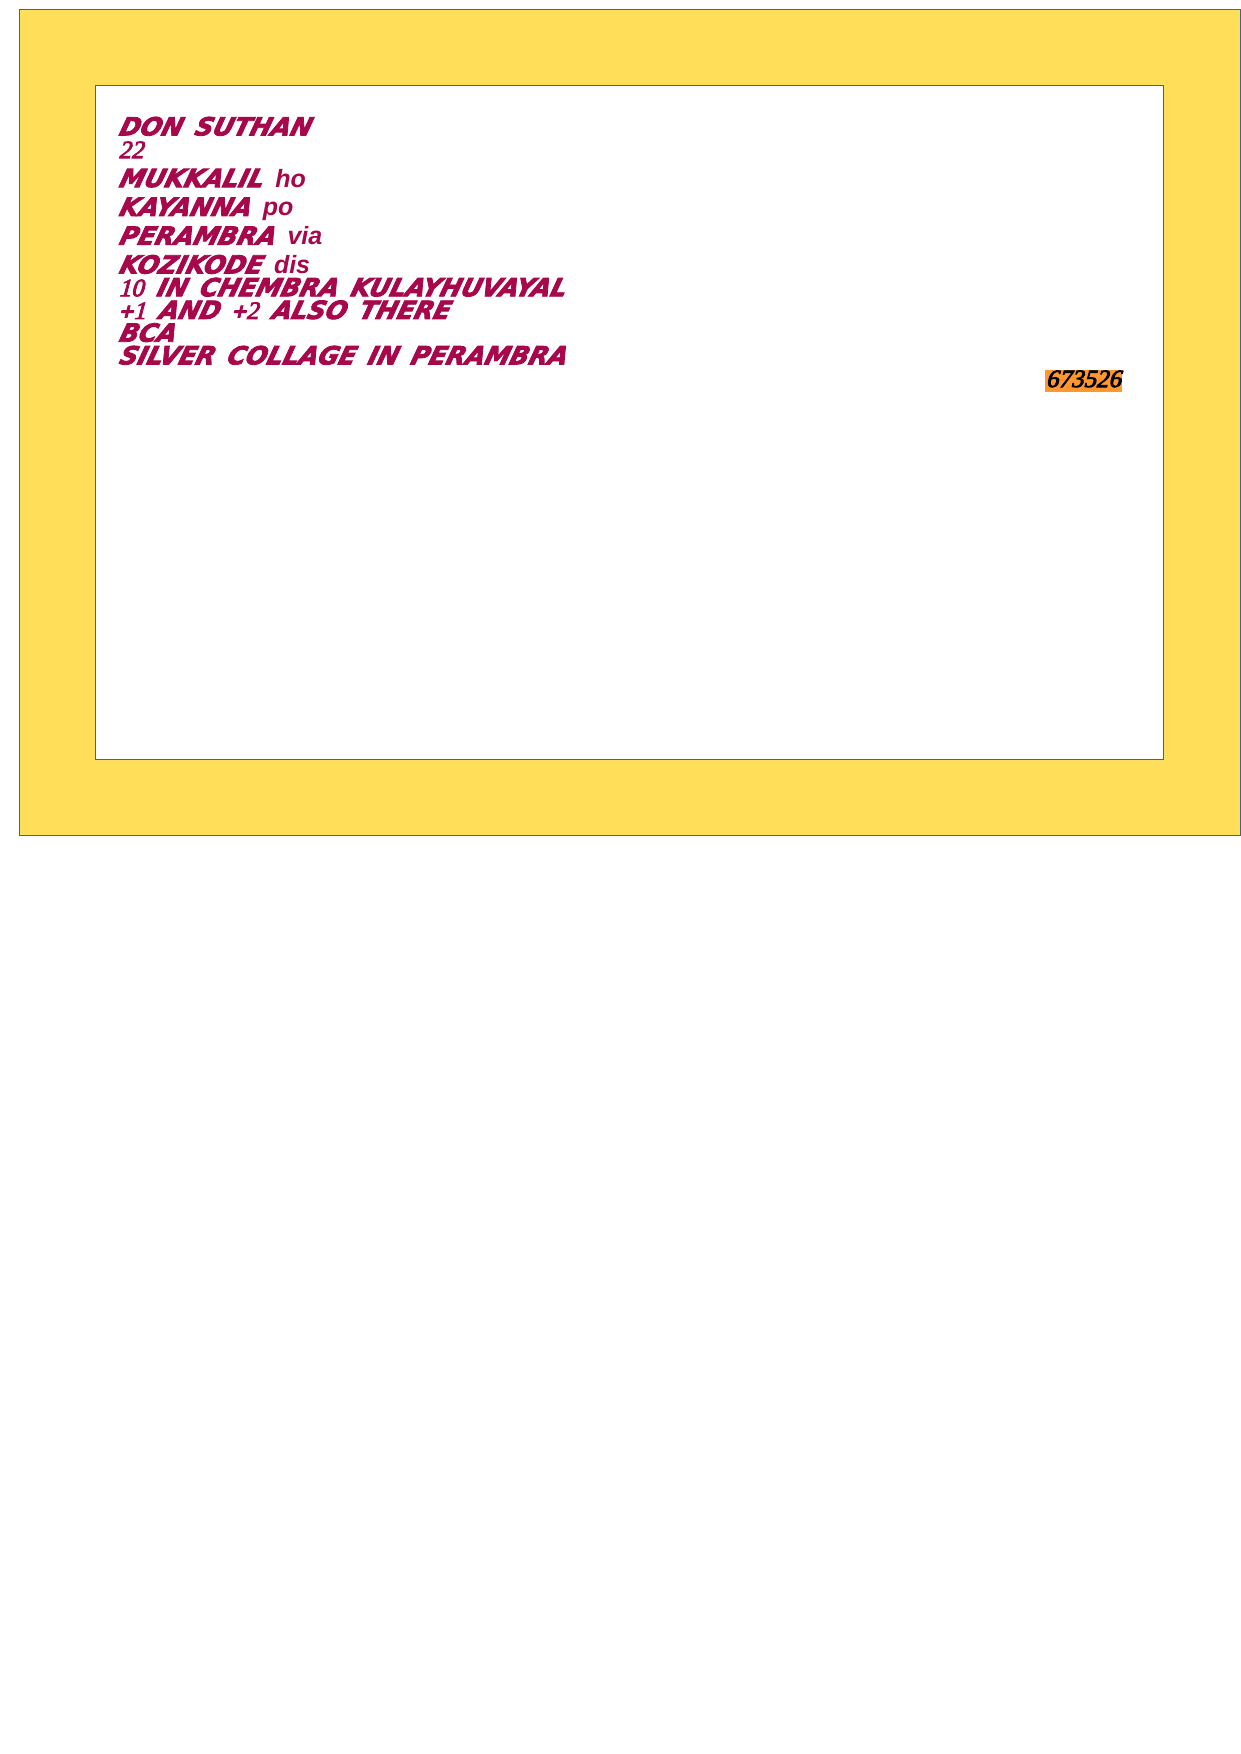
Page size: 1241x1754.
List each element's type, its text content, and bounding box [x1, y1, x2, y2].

text PERAMBRA via [118, 221, 1122, 250]
text +1 AND +2 ALSO THERE [118, 302, 1122, 324]
text 22 [118, 141, 1122, 163]
text SILVER COLLAGE IN PERAMBRA [118, 347, 1122, 370]
text BCA [118, 324, 1122, 347]
text KAYANNA po [118, 192, 1122, 221]
text KOZIKODE dis [118, 250, 1122, 279]
text MUKKALIL ho [118, 163, 1122, 192]
text DON SUTHAN [118, 118, 1122, 141]
text 10 IN CHEMBRA KULAYHUVAYAL [118, 279, 1122, 302]
text 673526 [768, 370, 1122, 392]
